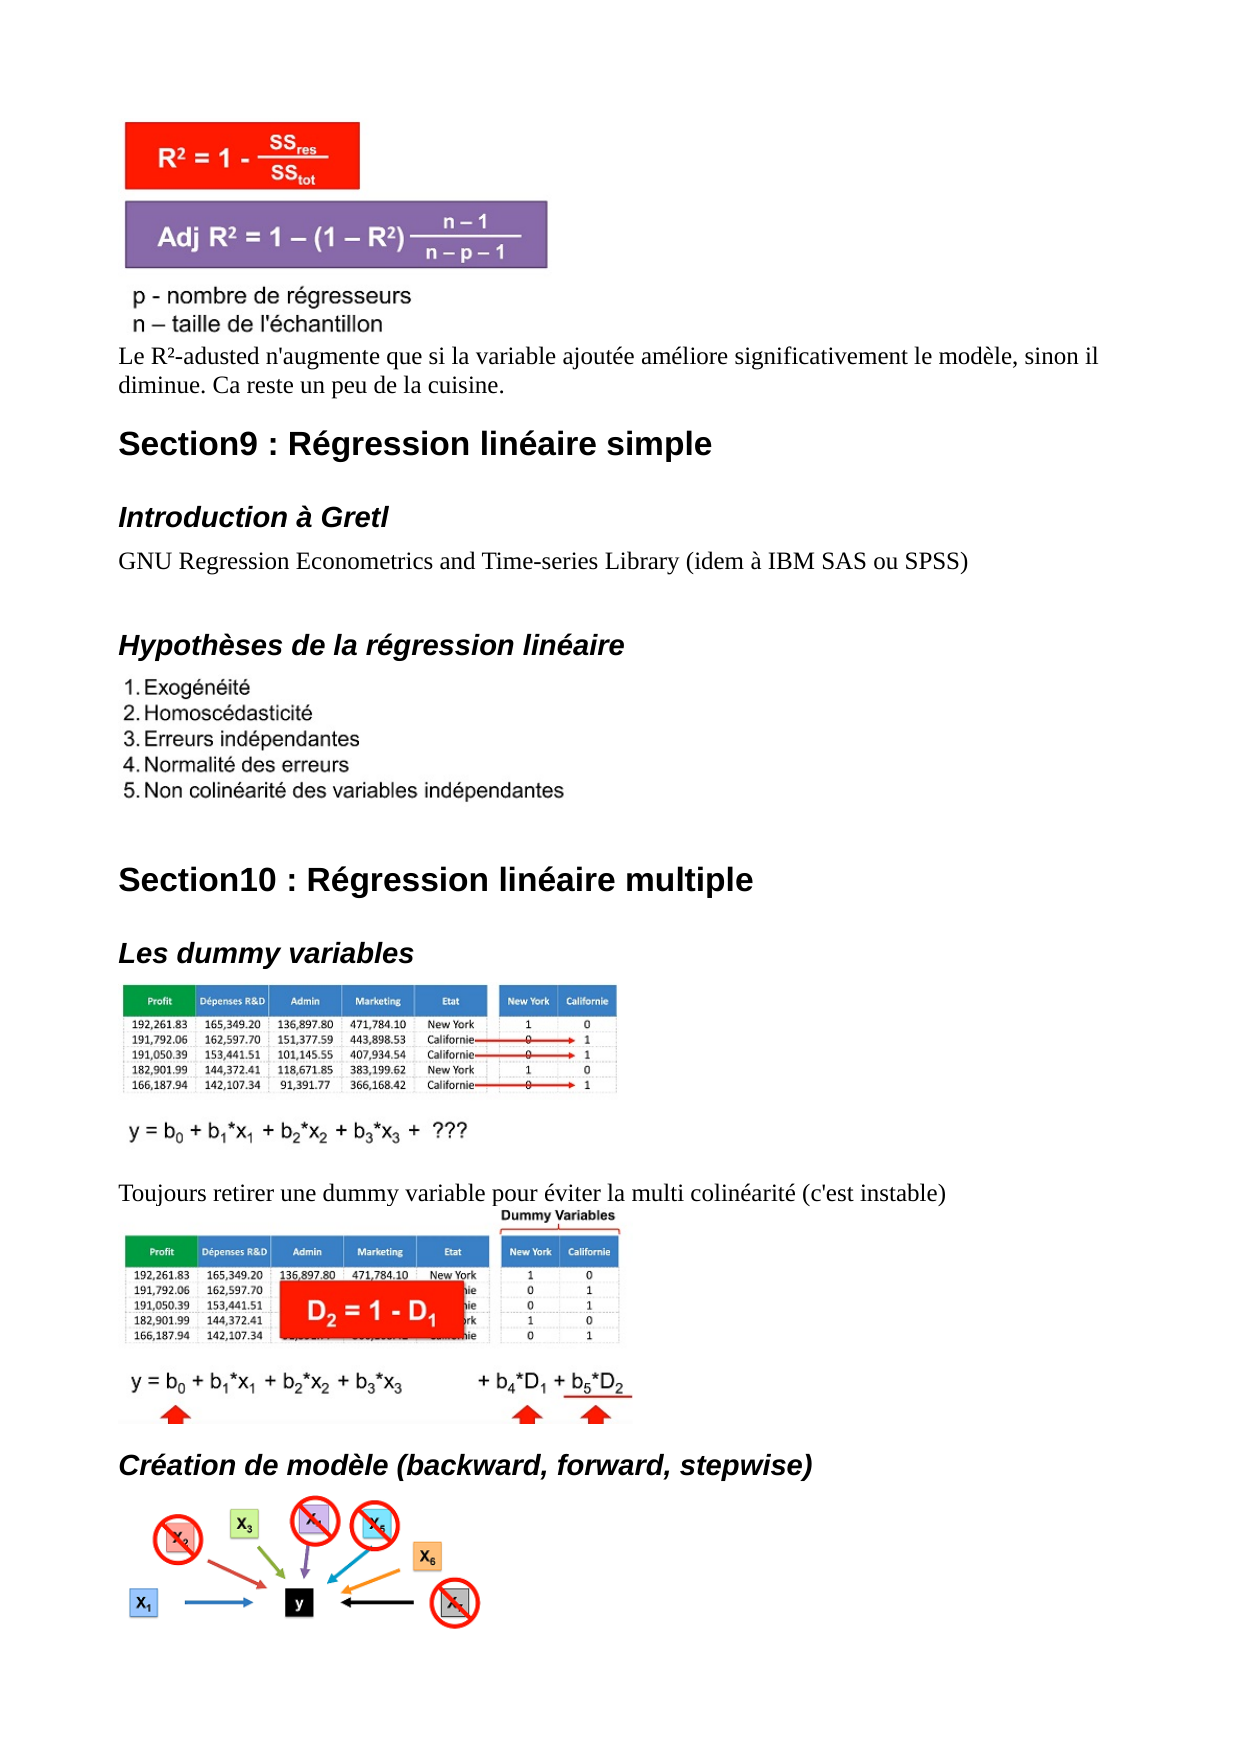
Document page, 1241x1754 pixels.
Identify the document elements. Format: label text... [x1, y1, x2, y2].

picture [118, 674, 575, 807]
subtitle Introduction à Gretl [118, 500, 1122, 533]
picture [118, 1206, 633, 1424]
picture [118, 982, 621, 1150]
subtitle Création de modèle (backward, forward, stepwise) [118, 1448, 1122, 1482]
text GNU Regression Econometrics and Time-series Library (idem à IBM SAS ou SPSS) [118, 546, 1122, 574]
subtitle Hypothèses de la régression linéaire [118, 628, 1122, 662]
picture [118, 118, 555, 341]
subtitle Section9 : Régression linéaire simple [118, 423, 1122, 462]
text Toujours retirer une dummy variable pour éviter la multi colinéarité (c'est instable) [118, 1178, 1122, 1207]
text Le R²-adusted n'augmente que si la variable ajoutée améliore significativement le modèle, sinon il diminue. Ca reste un peu de la cuisine. [118, 341, 1122, 398]
subtitle Section10 : Régression linéaire multiple [118, 860, 1122, 899]
subtitle Les dummy variables [118, 936, 1122, 970]
